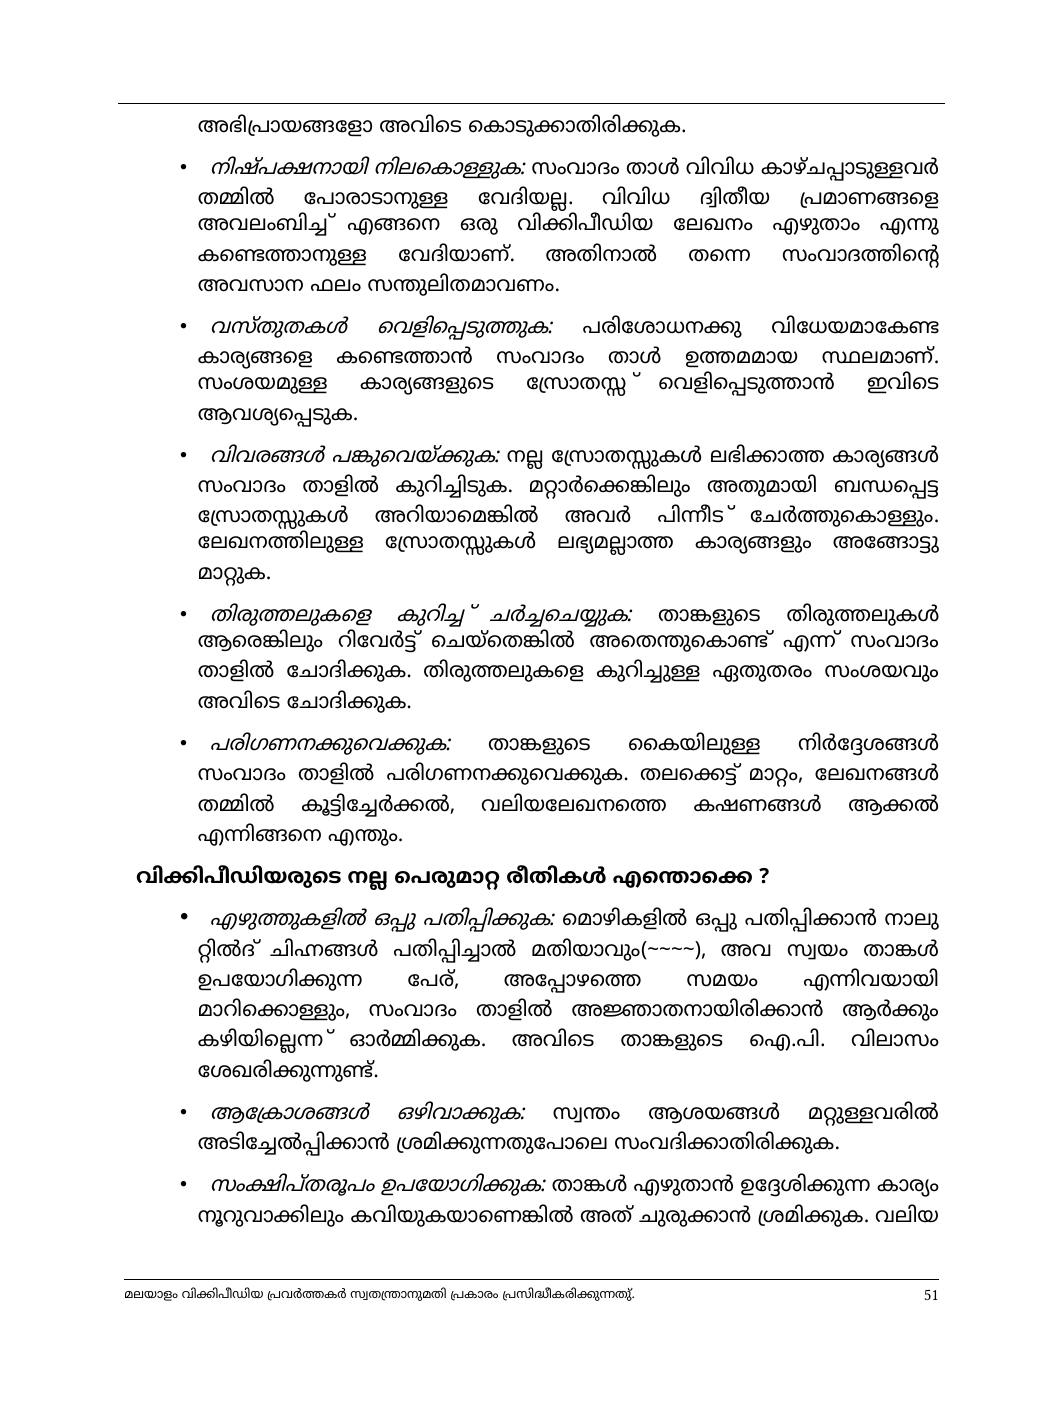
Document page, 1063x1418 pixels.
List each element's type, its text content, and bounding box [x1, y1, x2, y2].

list വസ്തുതകള്‍ വെളിപ്പെടുത്തുക: പരിശോധനക്കു വിധേയമാകേണ്ട കാര്യങ്ങളെ കണ്ടെത്താന്‍ സംവാദം താള്‍ ഉത്തമമായ സ്ഥലമാണ്. സംശയമുള്ള കാര്യങ്ങളുടെ സ്രോതസ്സ് വെളിപ്പെടുത്താന്‍ ഇവിടെ ആവശ്യപ്പെടുക. [168, 311, 939, 428]
list അഭിപ്രായങ്ങളോ അവിടെ കൊടുക്കാതിരിക്കുക. [168, 110, 939, 140]
list എഴുത്തുകളില്‍ ഒപ്പു പതിപ്പിക്കുക: മൊഴികളില്‍ ഒപ്പു പതിപ്പിക്കാന്‍ നാലു റ്റില്‍ദ് ചിഹ്നങ്ങള്‍ പതിപ്പിച്ചാല്‍ മതിയാവും(~~~~), അവ സ്വയം താങ്കള്‍ ഉപയോഗിക്കുന്ന പേര്, അപ്പോഴത്തെ സമയം എന്നിവയായി മാറിക്കൊള്ളും, സംവാദം താളില്‍ അജ്ഞാതനായിരിക്കാന്‍ ആര്‍ക്കും കഴിയില്ലെന്ന് ഓര്‍മ്മിക്കുക. അവിടെ താങ്കളുടെ ഐ.പി. വിലാസം ശേഖരിക്കുന്നുണ്ട്. [168, 903, 939, 1085]
list പരിഗണനക്കുവെക്കുക: താങ്കളുടെ കൈയിലുള്ള നിര്‍ദ്ദേശങ്ങള്‍ സംവാദം താളില്‍ പരിഗണനക്കുവെക്കുക. തലക്കെട്ട് മാറ്റം, ലേഖനങ്ങള്‍ തമ്മില്‍ കൂട്ടിച്ചേര്‍ക്കല്‍, വലിയലേഖനത്തെ കഷണങ്ങള്‍ ആക്കല്‍ എന്നിങ്ങനെ എന്തും. [168, 728, 939, 849]
list വിവരങ്ങള്‍ പങ്കുവെയ്ക്കുക: നല്ല സ്രോതസ്സുകള്‍ ലഭിക്കാത്ത കാര്യങ്ങള്‍ സംവാദം താളില്‍ കുറിച്ചിടുക. മറ്റാര്‍ക്കെങ്കിലും അതുമായി ബന്ധപ്പെട്ട സ്രോതസ്സുകള്‍ അറിയാമെങ്കില്‍ അവര്‍ പിന്നീട് ചേര്‍ത്തുകൊള്ളും. ലേഖനത്തിലുള്ള സ്രോതസ്സുകള്‍ ലഭ്യമല്ലാത്ത കാര്യങ്ങളും അങ്ങോട്ടു മാറ്റുക. [168, 440, 939, 587]
list തിരുത്തലുകളെ കുറിച്ച് ചര്‍ച്ചചെയ്യുക: താങ്കളുടെ തിരുത്തലുകള്‍ ആരെങ്കിലും റിവേര്‍ട്ട് ചെയ്തെങ്കില്‍ അതെന്തുകൊണ്ട് എന്ന് സംവാദം താളില്‍ ചോദിക്കുക. തിരുത്തലുകളെ കുറിച്ചുള്ള ഏതുതരം സംശയവും അവിടെ ചോദിക്കുക. [168, 599, 939, 716]
list നിഷ്പക്ഷനായി നിലകൊള്ളുക: സംവാദം താള്‍ വിവിധ കാഴ്ചപ്പാടുള്ളവര്‍ തമ്മില്‍ പോരാടാനുള്ള വേദിയല്ല. വിവിധ ദ്വിതീയ പ്രമാണങ്ങളെ അവലംബിച്ച് എങ്ങനെ ഒരു വിക്കിപീഡിയ ലേഖനം എഴുതാം എന്നു കണ്ടെത്താനുള്ള വേദിയാണ്. അതിനാല്‍ തന്നെ സംവാദത്തിന്റെ അവസാന ഫലം സന്തുലിതമാവണം. [168, 152, 939, 299]
list ആക്രോശങ്ങള്‍ ഒഴിവാക്കുക: സ്വന്തം ആശയങ്ങള്‍ മറ്റുള്ളവരില്‍ അടിച്ചേല്‍പ്പിക്കാന്‍ ശ്രമിക്കുന്നതുപോലെ സംവദിക്കാതിരിക്കുക. [168, 1097, 939, 1158]
subtitle വിക്കിപീഡിയരുടെ നല്ല പെരുമാറ്റ രീതികള്‍ എന്തൊക്കെ ? [124, 861, 939, 891]
list സംക്ഷിപ്തരൂപം ഉപയോഗിക്കുക: താങ്കള്‍ എഴുതാന്‍ ഉദ്ദേശിക്കുന്ന കാര്യം നൂറുവാക്കിലും കവിയുകയാണെങ്കില്‍ അത് ചുരുക്കാന്‍ ശ്രമിക്കുക. വലിയ [168, 1169, 939, 1230]
